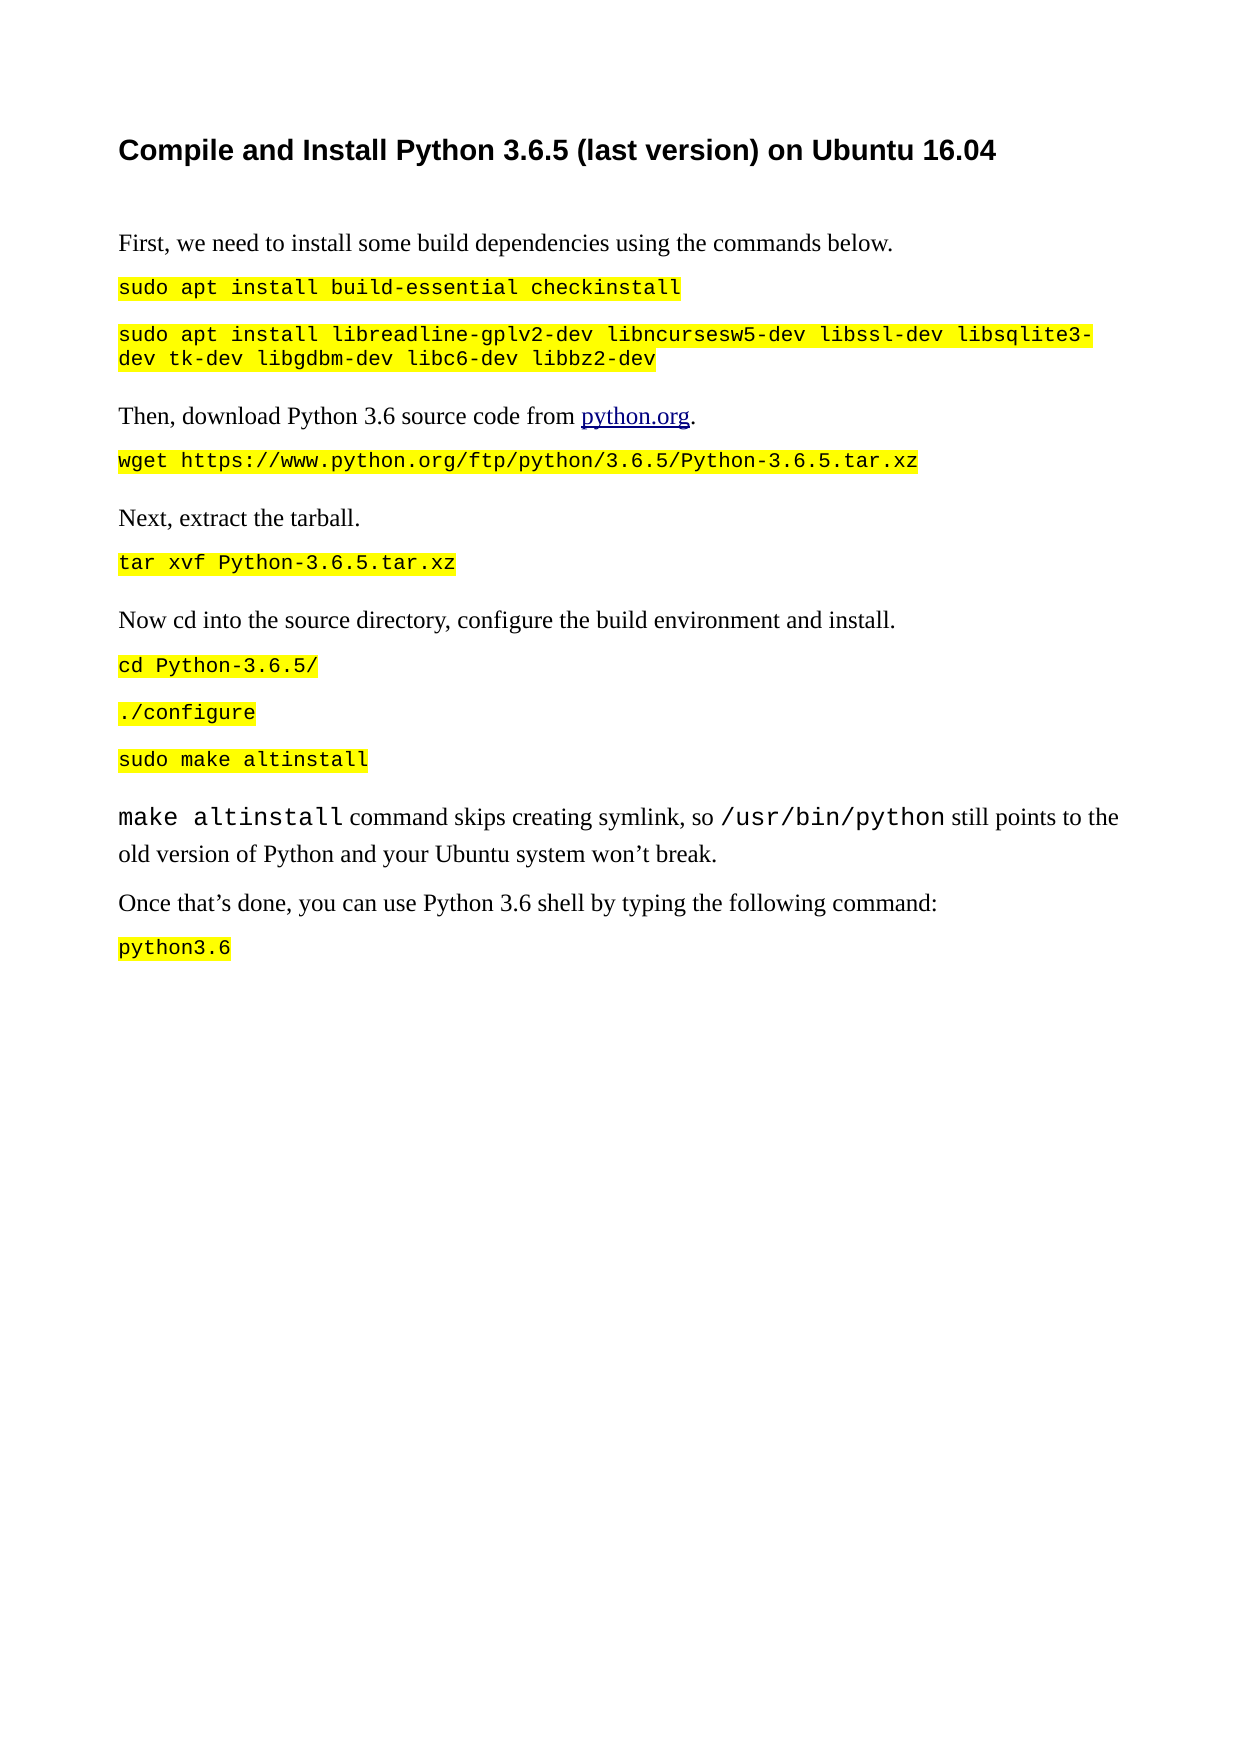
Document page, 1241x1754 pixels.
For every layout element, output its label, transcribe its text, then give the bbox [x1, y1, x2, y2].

text make altinstall command skips creating symlink, so /usr/bin/python still points to the old version of Python and your Ubuntu system won’t break. [118, 802, 1122, 868]
text ./configure [118, 702, 1122, 726]
text Next, extract the tarball. [118, 503, 1122, 532]
text Once that’s done, you can use Python 3.6 shell by typing the following command: [118, 888, 1122, 917]
text wget https://www.python.org/ftp/python/3.6.5/Python-3.6.5.tar.xz [118, 450, 1122, 474]
text sudo apt install libreadline-gplv2-dev libncursesw5-dev libssl-dev libsqlite3-dev tk-dev libgdbm-dev libc6-dev libbz2-dev [118, 324, 1122, 372]
text python3.6 [118, 937, 1122, 961]
text tar xvf Python-3.6.5.tar.xz [118, 552, 1122, 576]
text Now cd into the source directory, configure the build environment and install. [118, 606, 1122, 634]
text First, we need to install some build dependencies using the commands below. [118, 228, 1122, 257]
text sudo apt install build-essential checkinstall [118, 277, 1122, 301]
subtitle Compile and Install Python 3.6.5 (last version) on Ubuntu 16.04 [118, 133, 1122, 166]
text cd Python-3.6.5/ [118, 654, 1122, 678]
text sudo make altinstall [118, 749, 1122, 773]
text Then, download Python 3.6 source code from python.org. [118, 401, 1122, 430]
